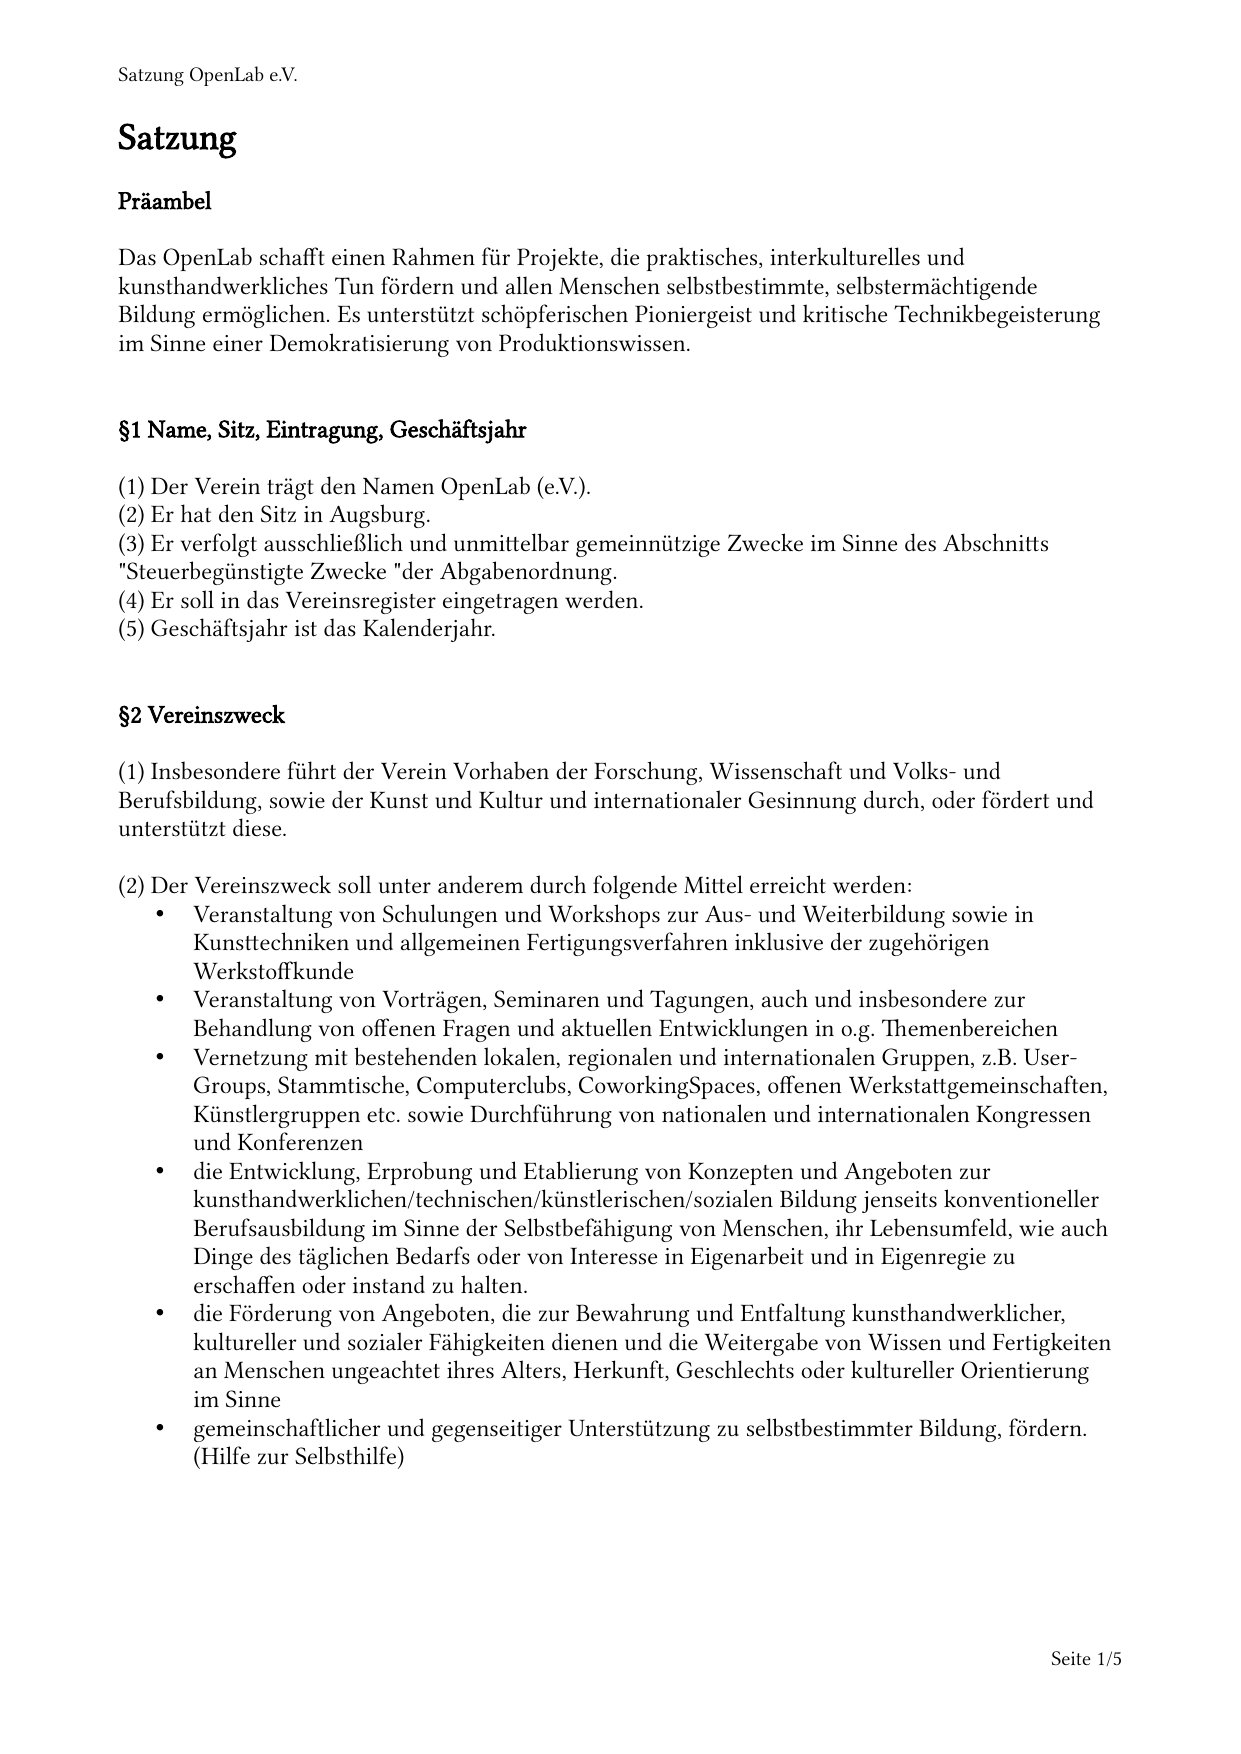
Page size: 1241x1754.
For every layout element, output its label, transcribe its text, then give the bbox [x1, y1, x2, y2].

list Veranstaltung von Schulungen und Workshops zur Aus- und Weiterbildung sowie in Kunsttechniken und allgemeinen Fertigungsverfahren inklusive der zugehörigen Werkstoffkunde [156, 900, 1122, 986]
text (3) Er verfolgt ausschließlich und unmittelbar gemeinnützige Zwecke im Sinne des Abschnitts "Steuerbegünstigte Zwecke "der Abgabenordnung. [118, 529, 1122, 586]
list gemeinschaftlicher und gegenseitiger Unterstützung zu selbstbestimmter Bildung, fördern. (Hilfe zur Selbsthilfe) [156, 1414, 1122, 1471]
text (2) Er hat den Sitz in Augsburg. [118, 500, 1122, 529]
text (2) Der Vereinszweck soll unter anderem durch folgende Mittel erreicht werden: [118, 871, 1122, 900]
list Behandlung von offenen Fragen und aktuellen Entwicklungen in o.g. Themenbereichen [156, 1014, 1122, 1043]
text Satzung [118, 115, 1122, 158]
text §2 Vereinszweck [118, 700, 1122, 729]
text (4) Er soll in das Vereinsregister eingetragen werden. [118, 586, 1122, 614]
list die Förderung von Angeboten, die zur Bewahrung und Entfaltung kunsthandwerklicher, kultureller und sozialer Fähigkeiten dienen und die Weitergabe von Wissen und Fertigkeiten an Menschen ungeachtet ihres Alters, Herkunft, Geschlechts oder kultureller Orientierung im Sinne [156, 1299, 1122, 1414]
text §1 Name, Sitz, Eintragung, Geschäftsjahr [118, 415, 1122, 443]
list die Entwicklung, Erprobung und Etablierung von Konzepten und Angeboten zur kunsthandwerklichen/technischen/künstlerischen/sozialen Bildung jenseits konventioneller Berufsausbildung im Sinne der Selbstbefähigung von Menschen, ihr Lebensumfeld, wie auch Dinge des täglichen Bedarfs oder von Interesse in Eigenarbeit und in Eigenregie zu erschaffen oder instand zu halten. [156, 1157, 1122, 1299]
text Präambel [118, 186, 1122, 215]
list Vernetzung mit bestehenden lokalen, regionalen und internationalen Gruppen, z.B. User-Groups, Stammtische, Computerclubs, CoworkingSpaces, offenen Werkstattgemeinschaften, Künstlergruppen etc. sowie Durchführung von nationalen und internationalen Kongressen und Konferenzen [156, 1043, 1122, 1157]
text Das OpenLab schafft einen Rahmen für Projekte, die praktisches, interkulturelles und kunsthandwerkliches Tun fördern und allen Menschen selbstbestimmte, selbstermächtigende Bildung ermöglichen. Es unterstützt schöpferischen Pioniergeist und kritische Technikbegeisterung im Sinne einer Demokratisierung von Produktionswissen. [118, 243, 1122, 358]
text (1) Insbesondere führt der Verein Vorhaben der Forschung, Wissenschaft und Volks- und Berufsbildung, sowie der Kunst und Kultur und internationaler Gesinnung durch, oder fördert und unterstützt diese. [118, 757, 1122, 843]
text (5) Geschäftsjahr ist das Kalenderjahr. [118, 614, 1122, 643]
list Veranstaltung von Vorträgen, Seminaren und Tagungen, auch und insbesondere zur [156, 986, 1122, 1014]
text (1) Der Verein trägt den Namen OpenLab (e.V.). [118, 472, 1122, 500]
